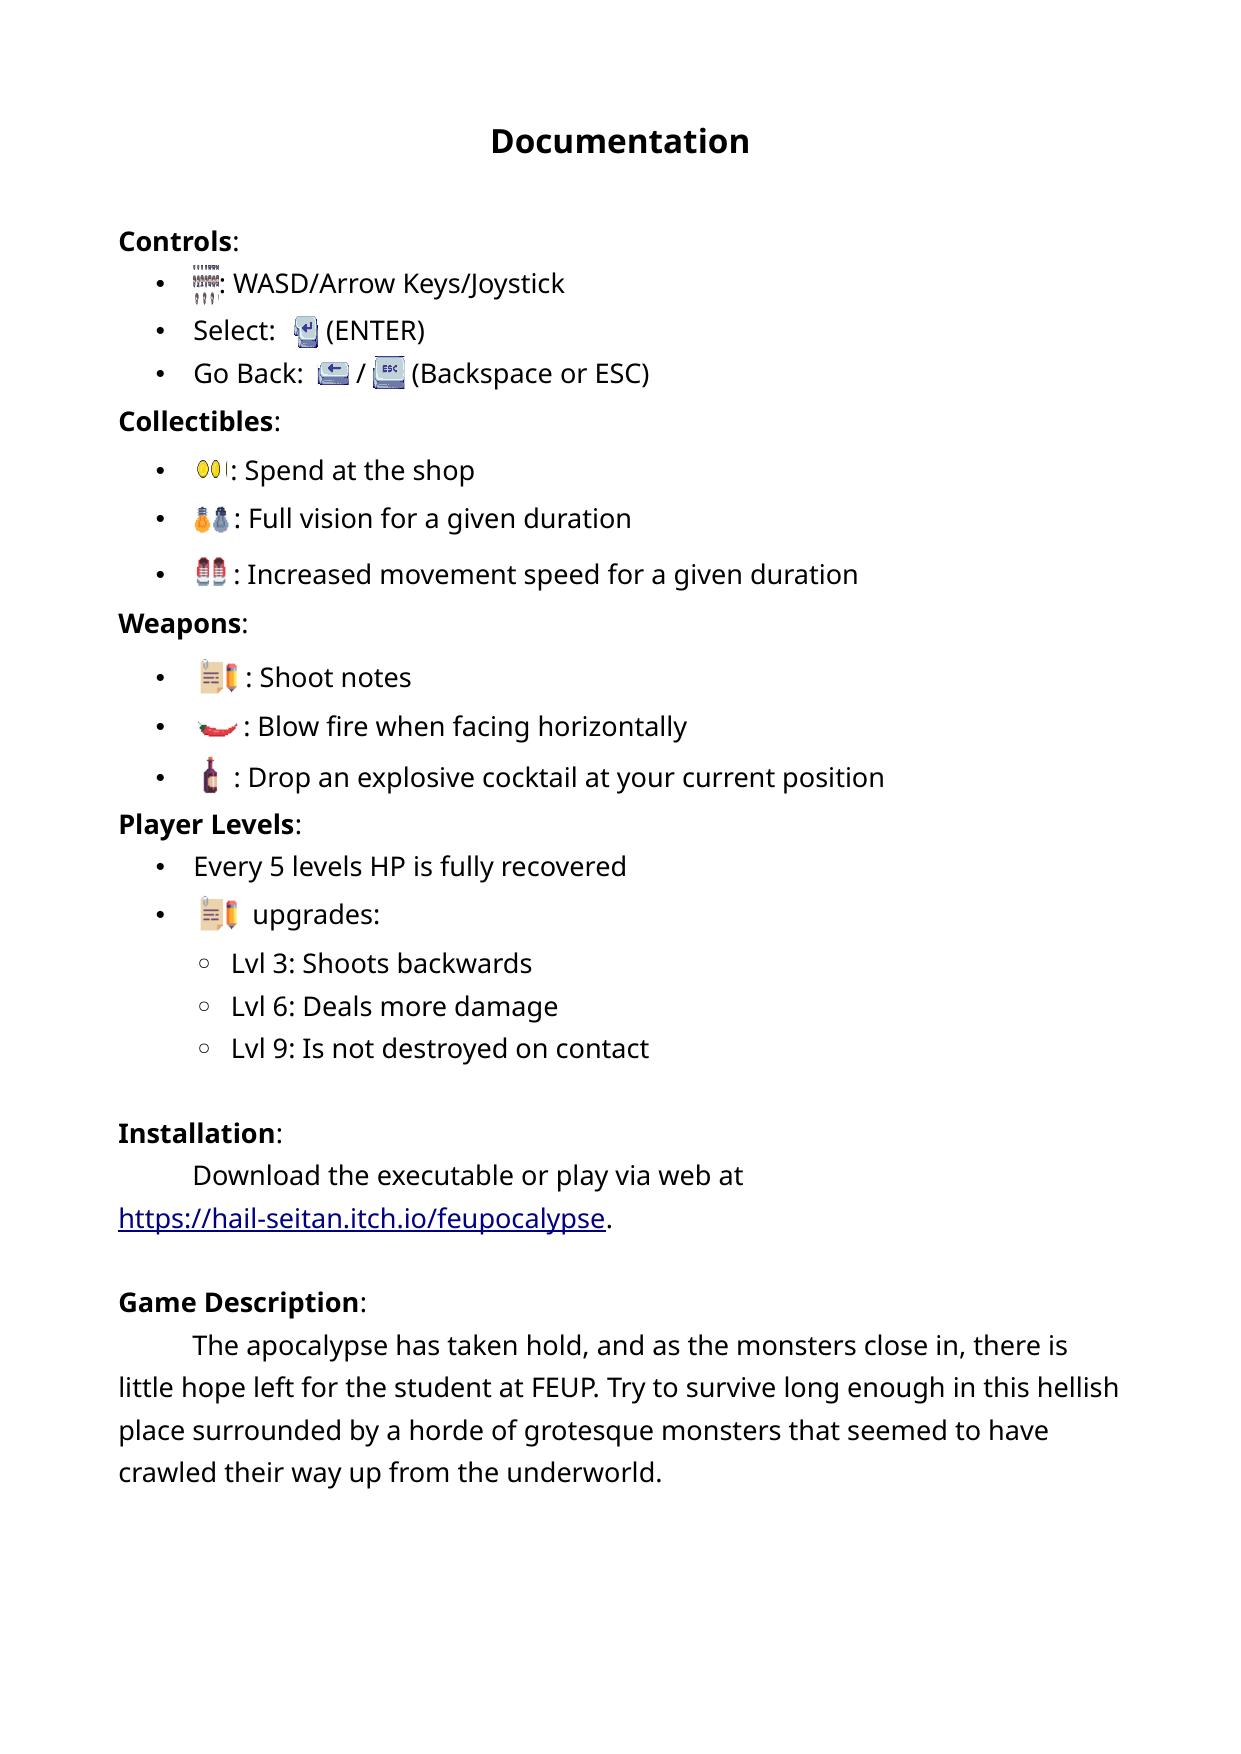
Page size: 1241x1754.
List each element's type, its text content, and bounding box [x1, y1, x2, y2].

list Lvl 9: Is not destroyed on contact [193, 1029, 1122, 1066]
text Installation: [118, 1114, 1122, 1151]
picture [193, 749, 211, 770]
picture [193, 652, 246, 663]
picture [289, 333, 309, 337]
text Download the executable or play via web at https://hail-seitan.itch.io/feupocalypse. [118, 1157, 1122, 1236]
text Documentation [118, 118, 1122, 163]
picture [193, 548, 226, 554]
text Weapons: [118, 604, 1122, 641]
picture [193, 718, 244, 737]
picture [193, 265, 219, 306]
picture [193, 890, 246, 901]
list upgrades: [156, 890, 1122, 939]
picture [373, 371, 405, 376]
list : Drop an explosive cocktail at your current position [156, 750, 1122, 799]
text Player Levels: [118, 805, 1122, 842]
text Controls: [118, 222, 1122, 259]
text The apocalypse has taken hold, and as the monsters close in, there is little hope left for the student at FEUP. Try to survive long enough in this hellish place surrounded by a horde of grotesque monsters that seemed to have crawled their way up from the underworld. [118, 1326, 1122, 1490]
list : WASD/Arrow Keys/Joystick [156, 265, 193, 305]
text Collectibles: [118, 403, 1122, 440]
list Go Back: / (Backspace or ESC) [156, 354, 1122, 391]
list Select: (ENTER) [156, 311, 1122, 349]
list : Blow fire when facing horizontally [156, 707, 1122, 744]
list : Spend at the shop [156, 451, 1122, 494]
list Lvl 3: Shoots backwards [193, 945, 1122, 982]
list : Increased movement speed for a given duration [156, 548, 1122, 593]
list Every 5 levels HP is fully recovered [156, 847, 1122, 884]
list Lvl 6: Deals more damage [193, 987, 1122, 1024]
picture [317, 373, 349, 377]
list : Shoot notes [156, 652, 1122, 702]
list : Full vision for a given duration [156, 499, 1122, 543]
text Game Description: [118, 1284, 1122, 1321]
list : WASD/Arrow Keys/Joystick [219, 265, 1122, 305]
